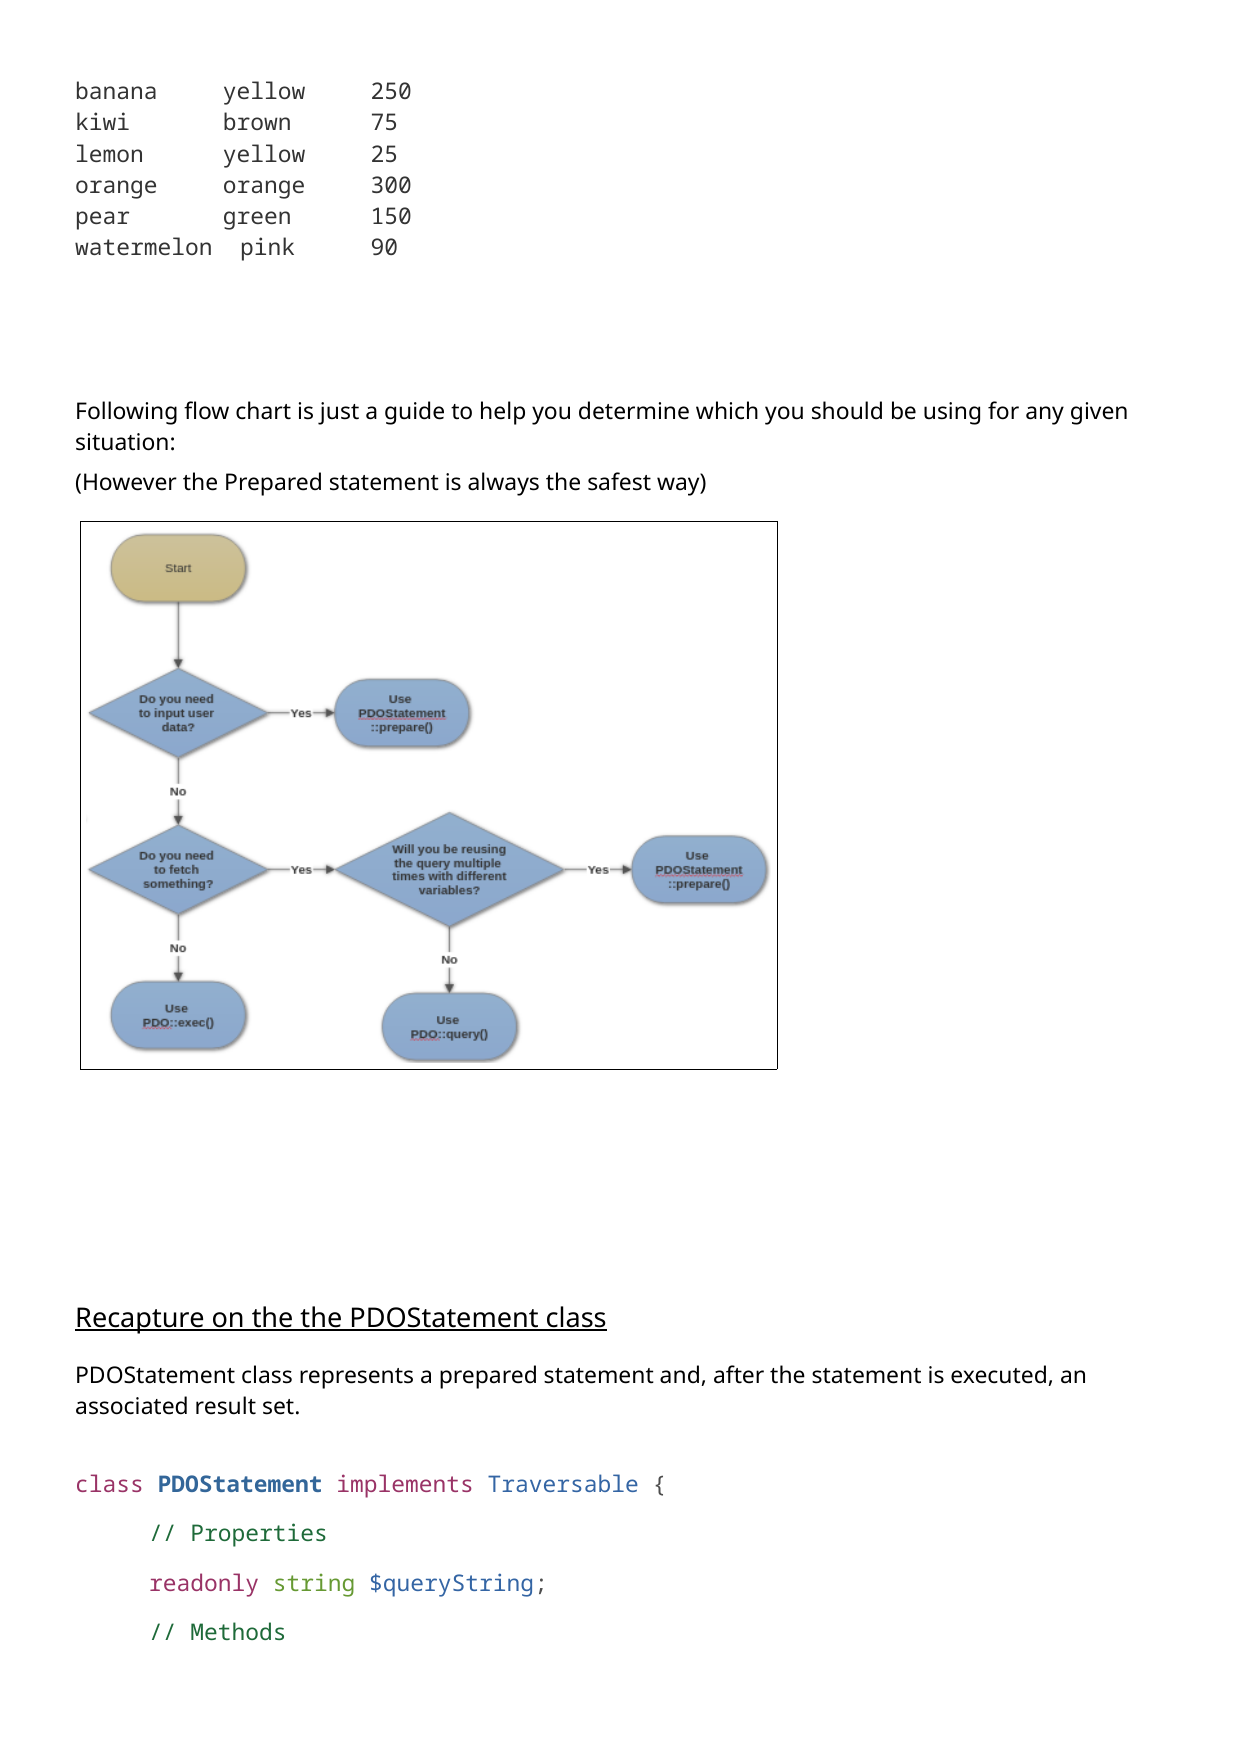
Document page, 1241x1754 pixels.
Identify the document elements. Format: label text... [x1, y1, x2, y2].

text (However the Prepared statement is always the safest way) [75, 466, 1166, 497]
text readonly string $queryString; [75, 1567, 1166, 1598]
text watermelon pink 90 [75, 231, 1166, 262]
text Following flow chart is just a guide to help you determine which you should be using for any given situation: [75, 394, 1166, 457]
text banana yellow 250 [75, 75, 1166, 106]
text kiwi brown 75 [75, 106, 1166, 137]
text // Properties [75, 1517, 1166, 1549]
text PDOStatement class represents a prepared statement and, after the statement is executed, an associated result set. [75, 1359, 1166, 1421]
text pear green 150 [75, 200, 1166, 231]
text // Methods [75, 1616, 1166, 1647]
text class PDOStatement implements Traversable { [75, 1468, 1166, 1499]
text Recapture on the the PDOStatement class [75, 1298, 1166, 1335]
picture [86, 527, 771, 1063]
text lemon yellow 25 [75, 137, 1166, 169]
text orange orange 300 [75, 169, 1166, 200]
